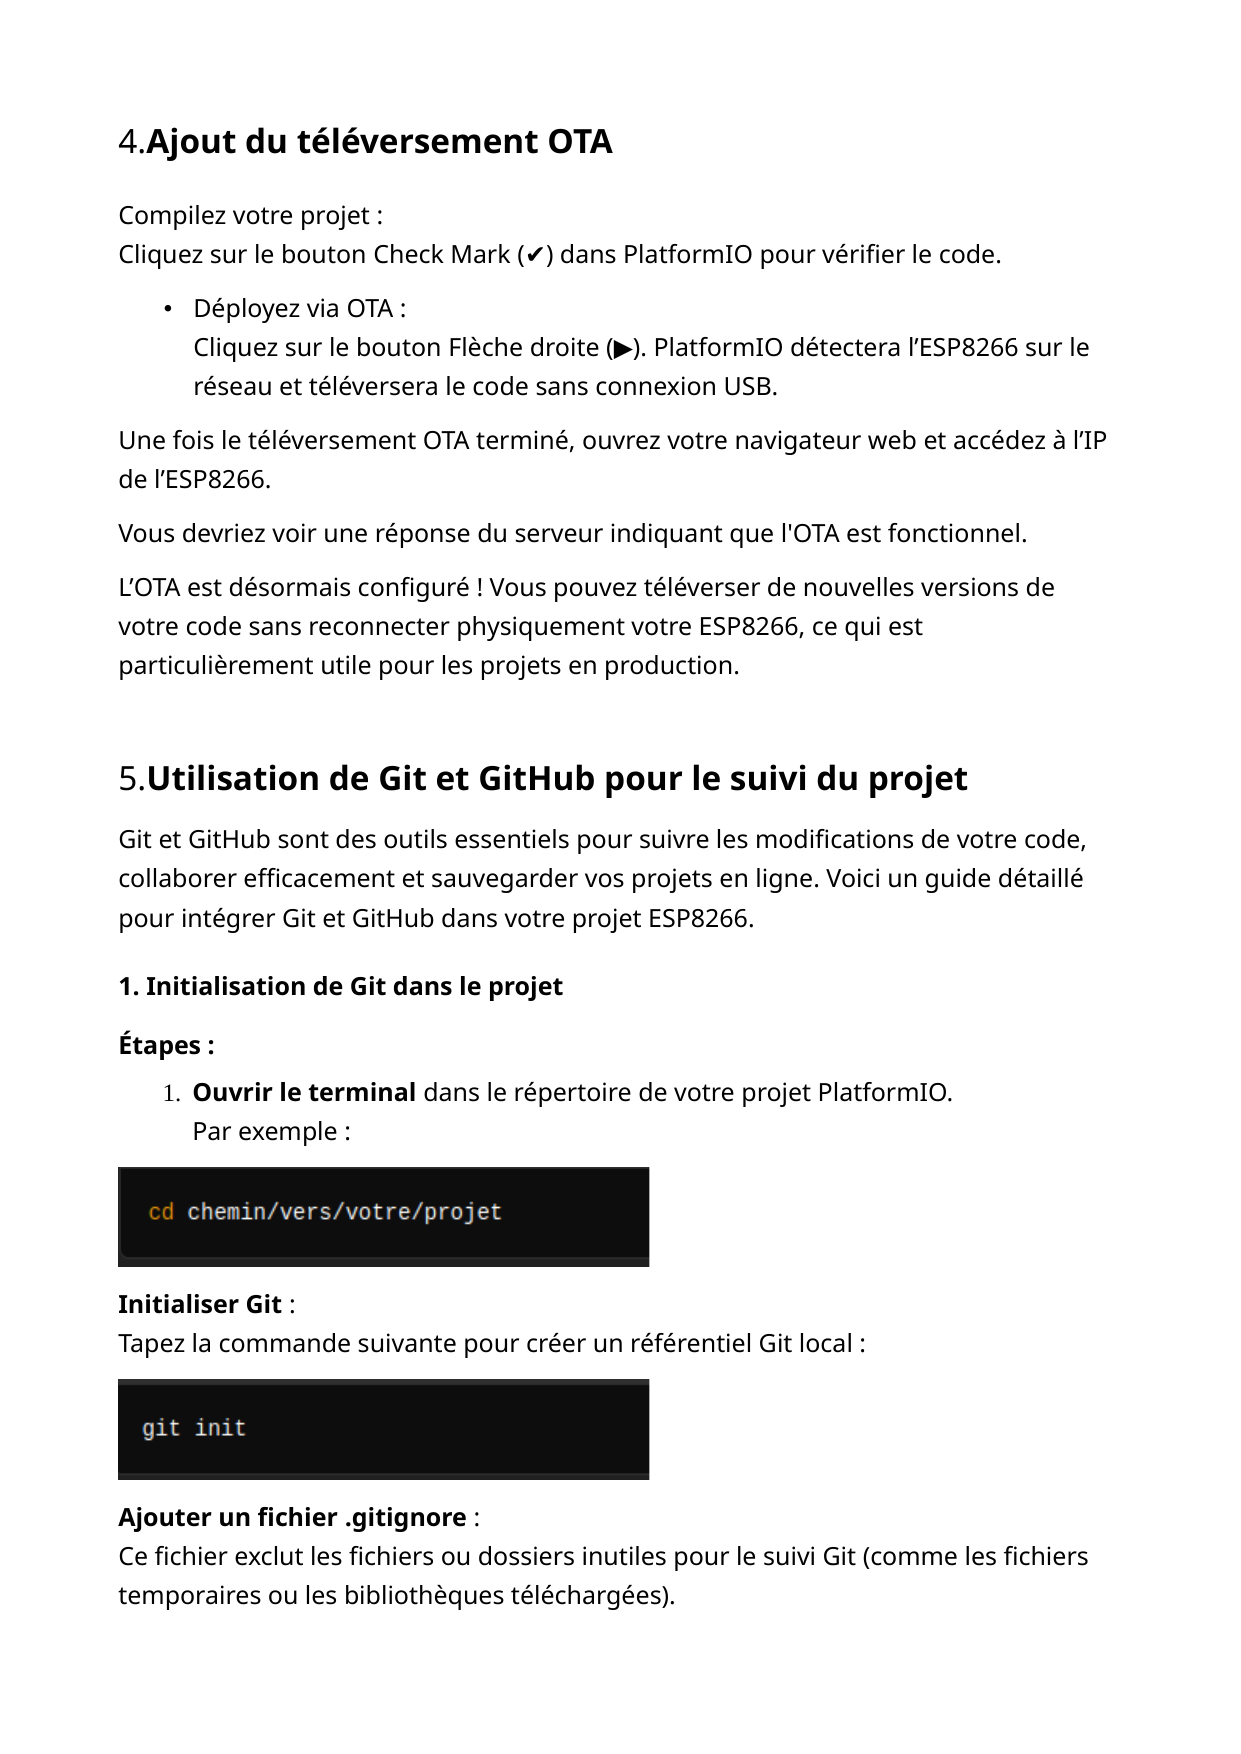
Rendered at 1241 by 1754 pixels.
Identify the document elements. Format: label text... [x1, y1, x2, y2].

subtitle Étapes : [118, 1028, 1122, 1062]
text Vous devriez voir une réponse du serveur indiquant que l'OTA est fonctionnel. [118, 516, 1122, 549]
text Git et GitHub sont des outils essentiels pour suivre les modifications de votre code, collaborer efficacement et sauvegarder vos projets en ligne. Voici un guide détaillé pour intégrer Git et GitHub dans votre projet ESP8266. [118, 822, 1122, 934]
text Une fois le téléversement OTA terminé, ouvrez votre navigateur web et accédez à l’IP de l’ESP8266. [118, 423, 1122, 496]
picture [118, 1379, 650, 1480]
list Ouvrir le terminal dans le répertoire de votre projet PlatformIO. Par exemple : [162, 1074, 1122, 1147]
text Compilez votre projet : Cliquez sur le bouton Check Mark (✔️) dans PlatformIO pour vérifier le code. [118, 198, 1122, 271]
text Ajouter un fichier .gitignore : Ce fichier exclut les fichiers ou dossiers inutiles pour le suivi Git (comme les fichiers temporaires ou les bibliothèques téléchargées). [118, 1499, 1122, 1612]
text 5.Utilisation de Git et GitHub pour le suivi du projet [118, 755, 1122, 801]
picture [118, 1167, 650, 1267]
text 4.Ajout du téléversement OTA [118, 118, 1122, 163]
text Initialiser Git : Tapez la commande suivante pour créer un référentiel Git local : [118, 1287, 1122, 1360]
text L’OTA est désormais configuré ! Vous pouvez téléverser de nouvelles versions de votre code sans reconnecter physiquement votre ESP8266, ce qui est particulièrement utile pour les projets en production. [118, 569, 1122, 682]
list Déployez via OTA : Cliquez sur le bouton Flèche droite (▶️). PlatformIO détectera l’ESP8266 sur le réseau et téléversera le code sans connexion USB. [164, 291, 1122, 403]
subtitle 1. Initialisation de Git dans le projet [118, 968, 1122, 1003]
